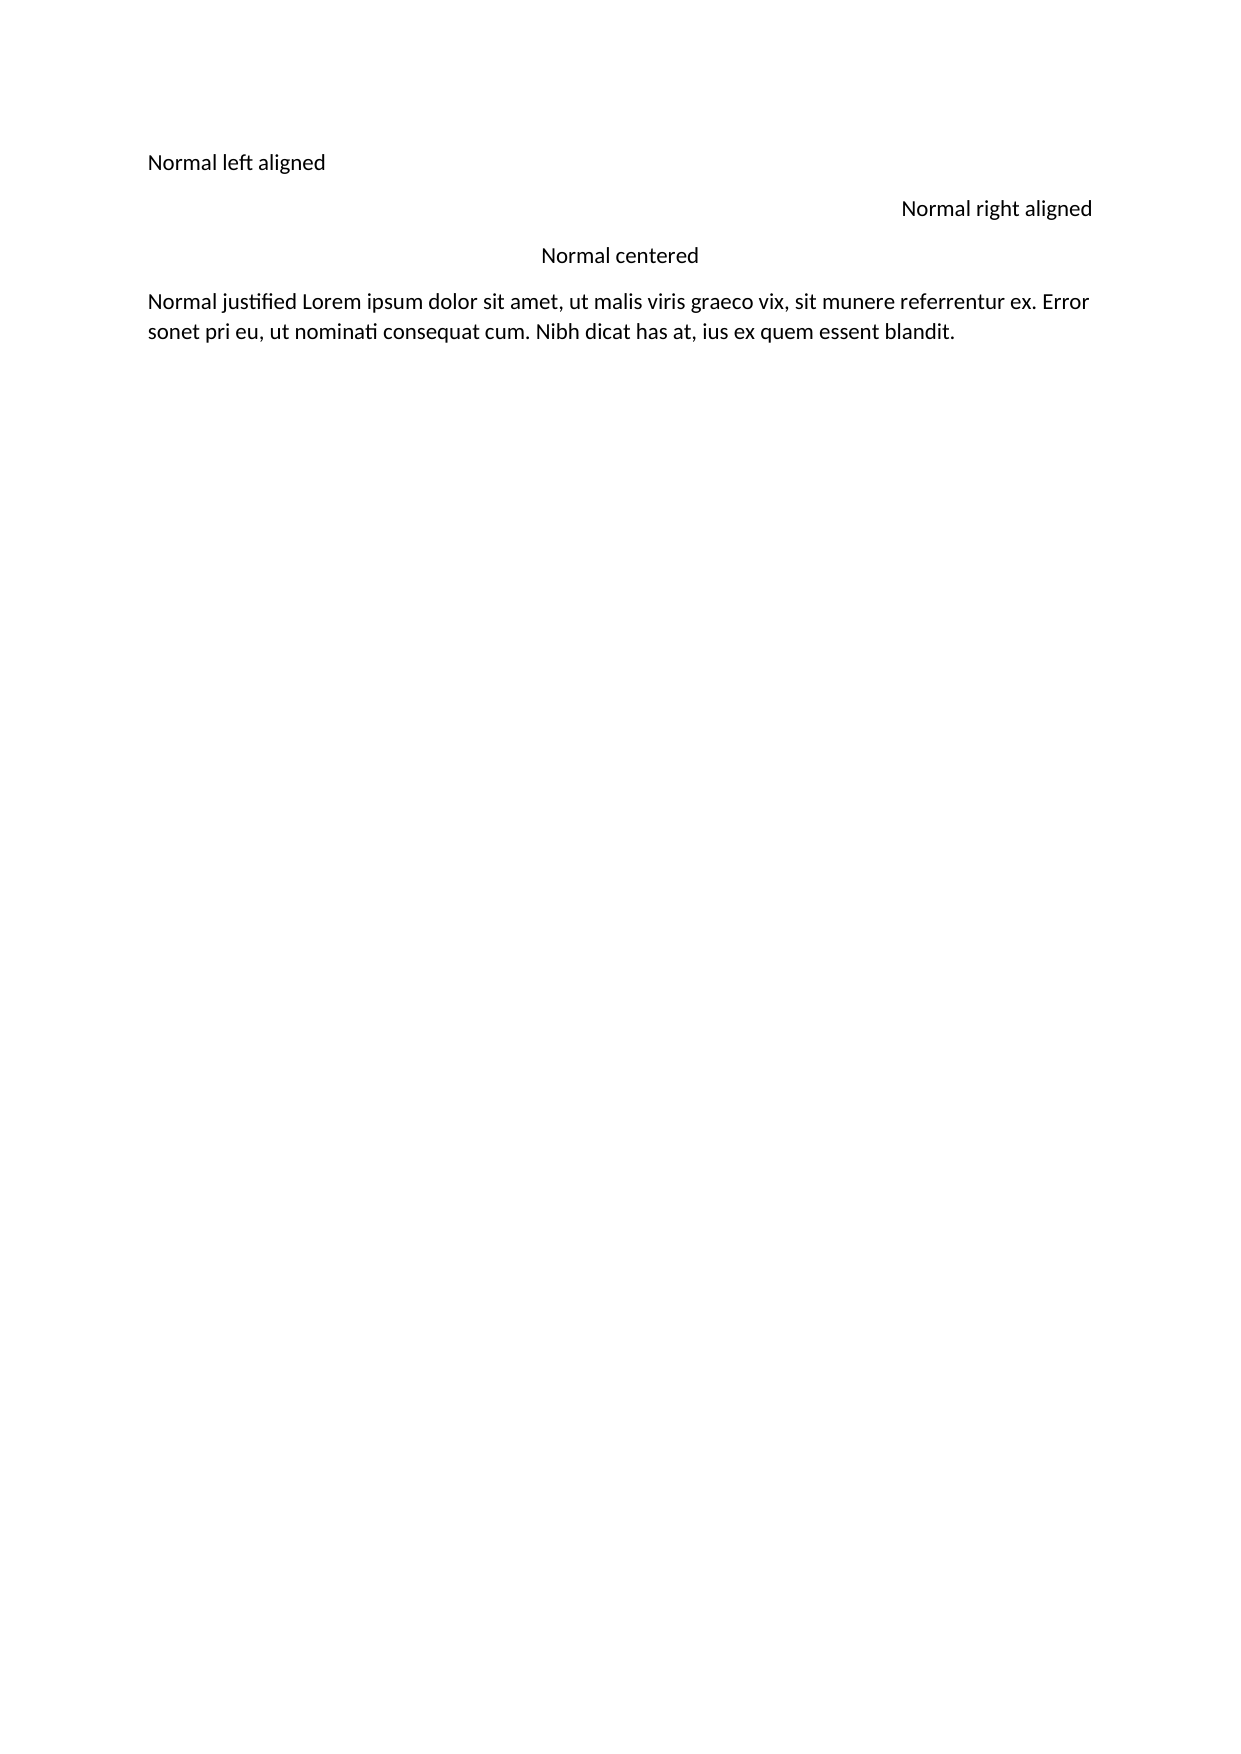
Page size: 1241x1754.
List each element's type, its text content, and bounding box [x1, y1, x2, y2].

text Normal centered [148, 241, 1093, 269]
text Normal justified Lorem ipsum dolor sit amet, ut malis viris graeco vix, sit munere referrentur ex. Error sonet pri eu, ut nominati consequat cum. Nibh dicat has at, ius ex quem essent blandit. [148, 287, 1093, 345]
text Normal right aligned [148, 194, 1093, 222]
text Normal left aligned [148, 148, 1093, 176]
